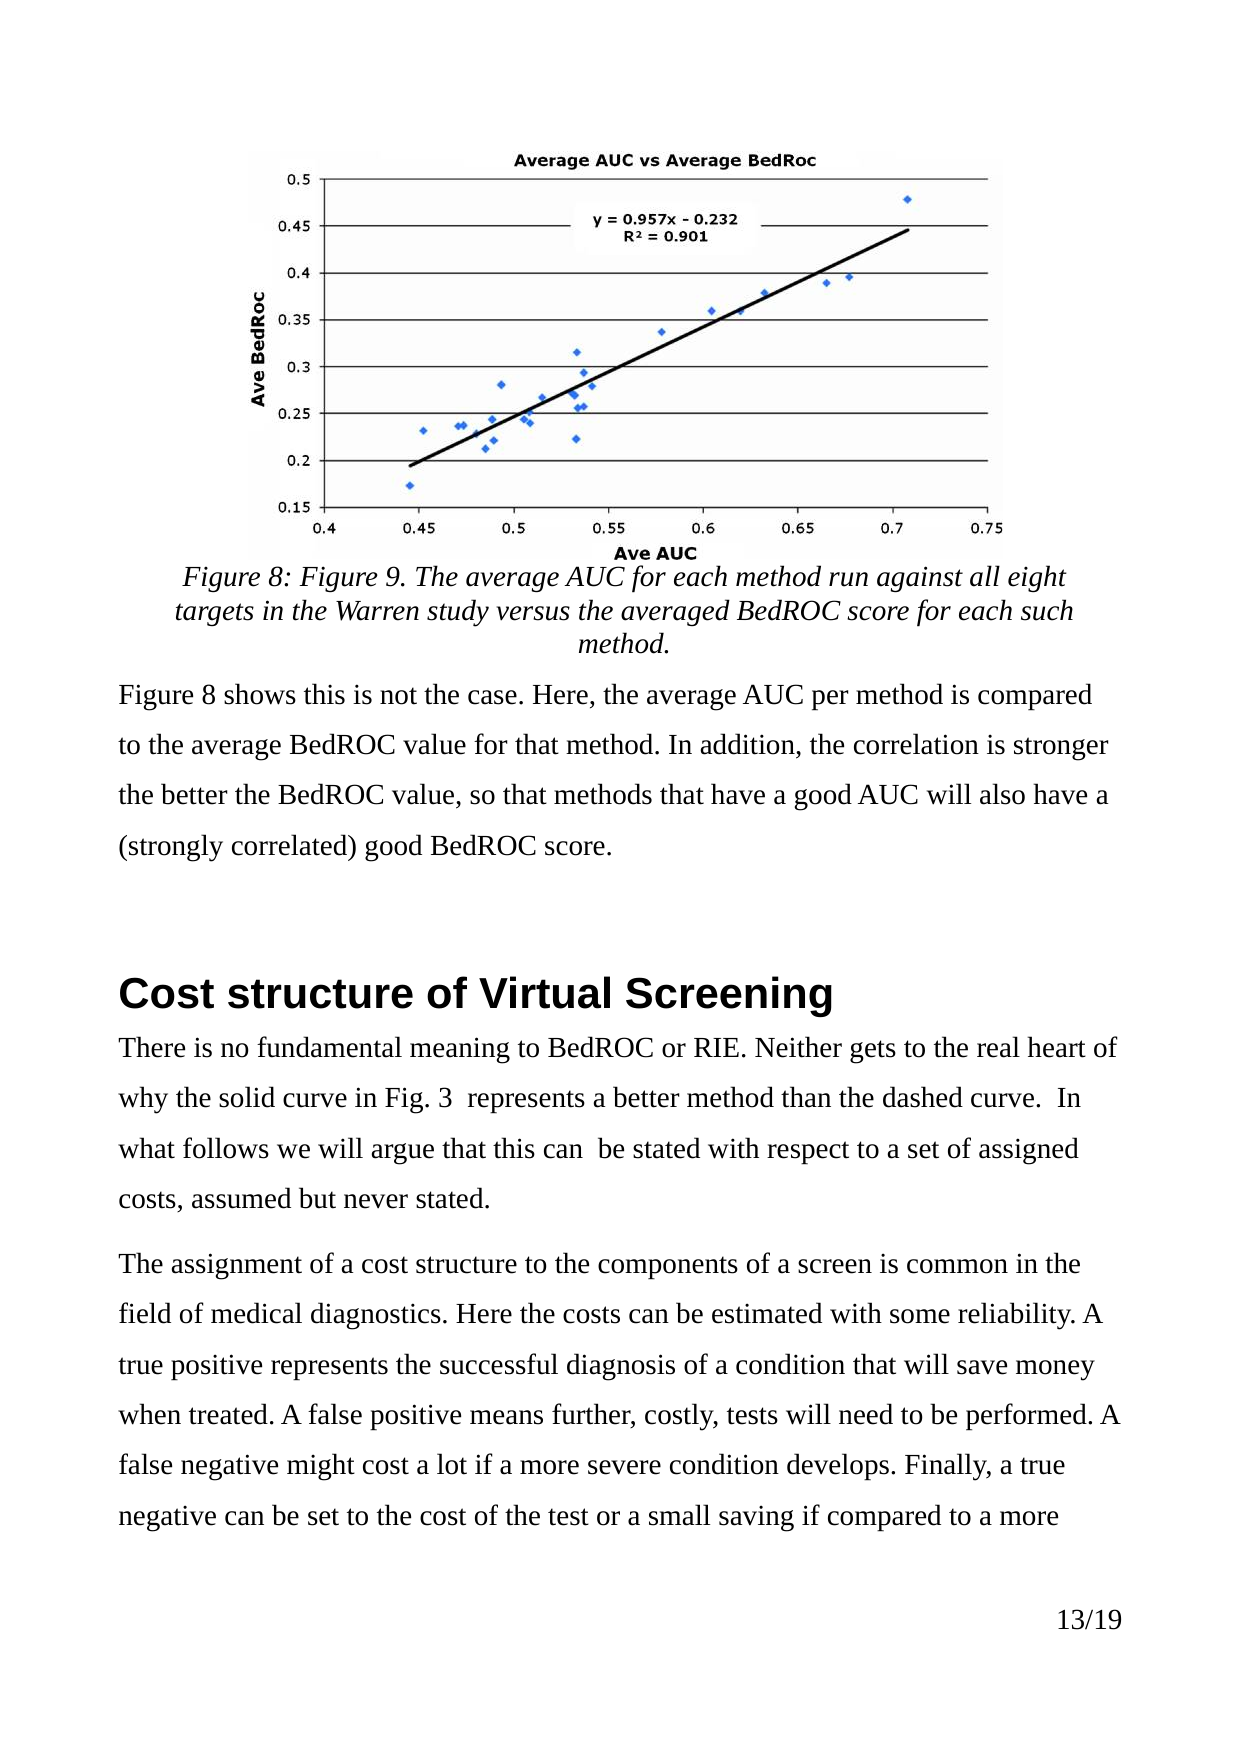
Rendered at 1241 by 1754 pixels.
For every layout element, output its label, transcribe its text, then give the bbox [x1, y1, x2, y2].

picture [248, 151, 1003, 560]
text Figure 8: Figure 9. The average AUC for each method run against all eight targets in the Warren study versus the averaged BedROC score for each such method. [150, 137, 1101, 660]
subtitle Cost structure of Virtual Screening [118, 968, 1122, 1018]
text There is no fundamental meaning to BedROC or RIE. Neither gets to the real heart of why the solid curve in Fig. 3 represents a better method than the dashed curve. In what follows we will argue that this can be stated with respect to a set of assigned costs, assumed but never stated. [118, 1030, 1122, 1215]
text The assignment of a cost structure to the components of a screen is common in the field of medical diagnostics. Here the costs can be estimated with some reliability. A true positive represents the successful diagnosis of a condition that will save money when treated. A false positive means further, costly, tests will need to be performed. A false negative might cost a lot if a more severe condition develops. Finally, a true negative can be set to the cost of the test or a small saving if compared to a more [118, 1246, 1122, 1531]
text Figure 8 shows this is not the case. Here, the average AUC per method is compared to the average BedROC value for that method. In addition, the correlation is stronger the better the BedROC value, so that methods that have a good AUC will also have a (strongly correlated) good BedROC score. [118, 118, 1122, 861]
